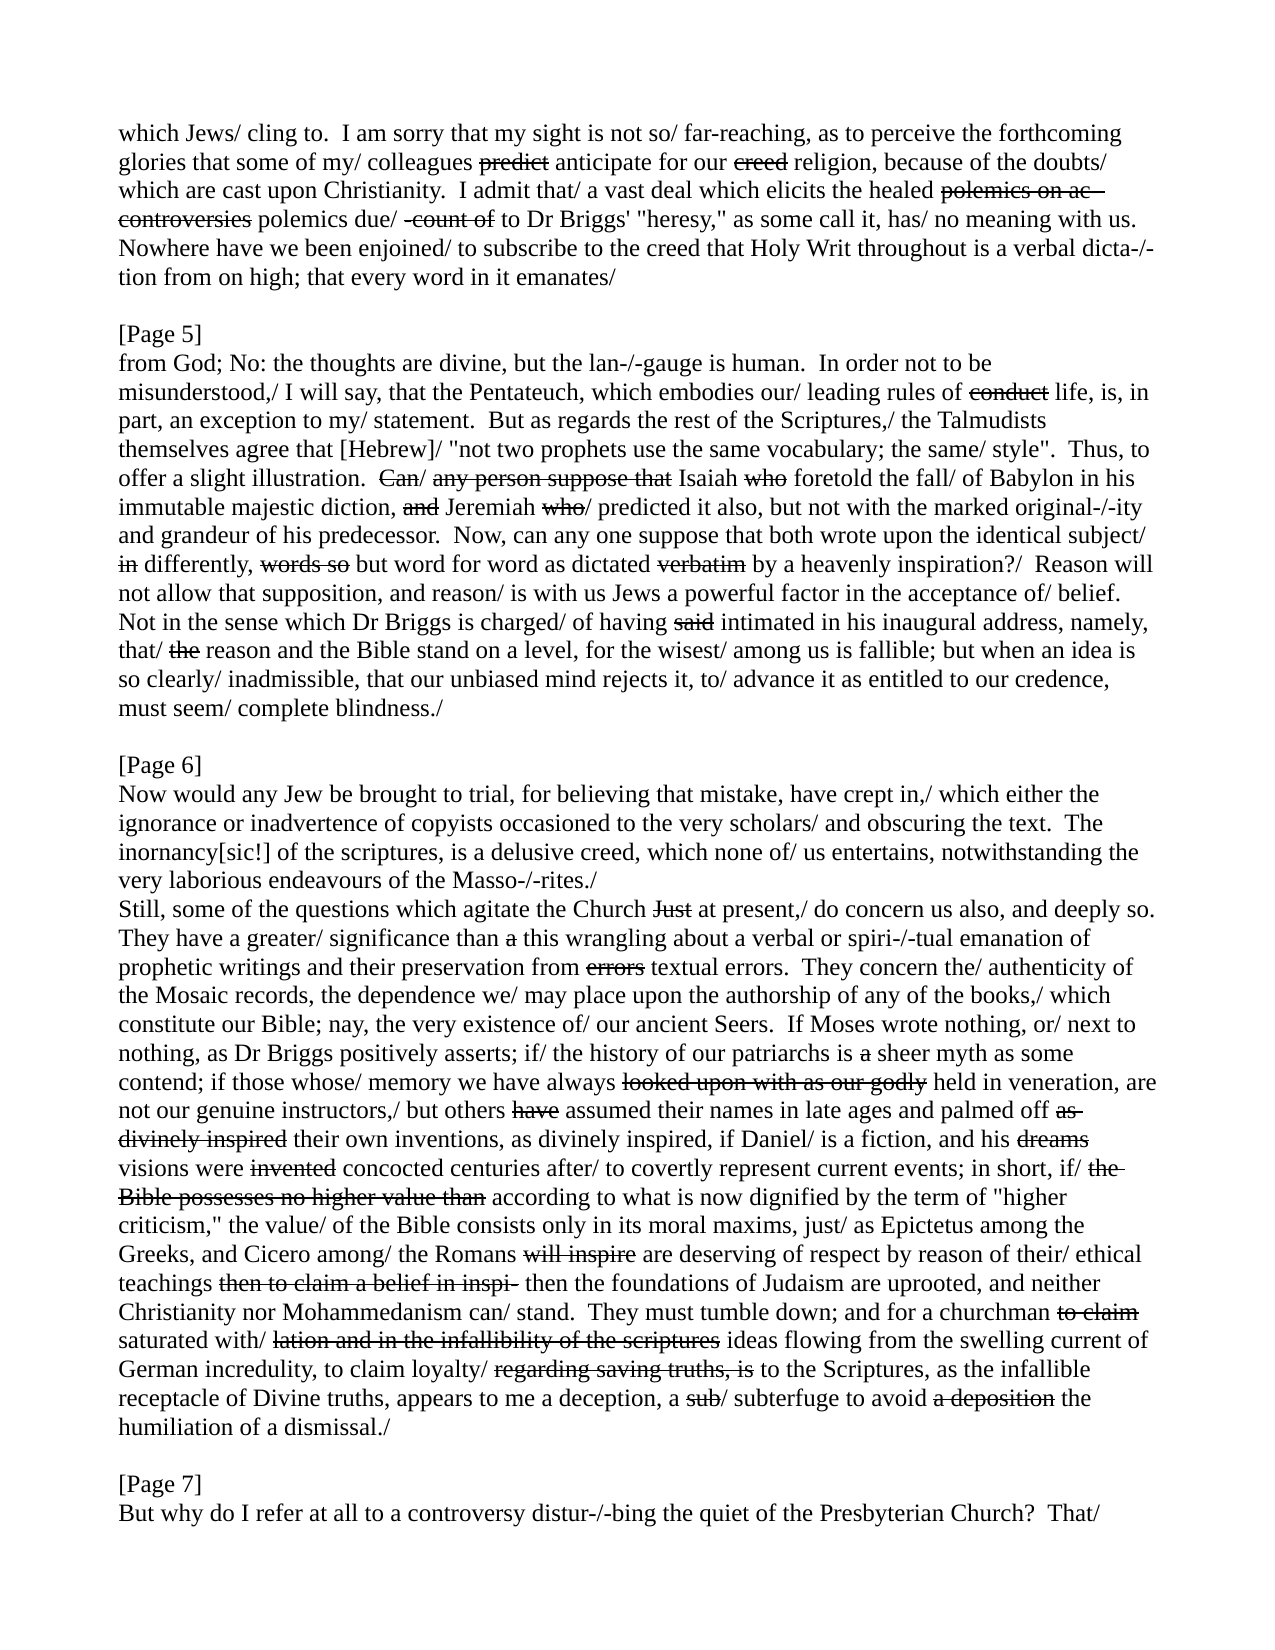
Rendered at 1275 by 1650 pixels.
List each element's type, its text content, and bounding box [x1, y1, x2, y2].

text [Page 6] [118, 751, 1157, 779]
text [Page 7] [118, 1469, 1157, 1498]
text Now would any Jew be brought to trial, for believing that mistake, have crept in,/ which either the ignorance or inadvertence of copyists occasioned to the very scholars/ and obscuring the text. The inornancy[sic!] of the scriptures, is a delusive creed, which none of/ us entertains, notwithstanding the very laborious endeavours of the Masso-/-rites./ [118, 779, 1157, 894]
text from God; No: the thoughts are divine, but the lan-/-gauge is human. In order not to be misunderstood,/ I will say, that the Pentateuch, which embodies our/ leading rules of conduct life, is, in part, an exception to my/ statement. But as regards the rest of the Scriptures,/ the Talmudists themselves agree that [Hebrew]/ "not two prophets use the same vocabulary; the same/ style". Thus, to offer a slight illustration. Can/ any person suppose that Isaiah who foretold the fall/ of Babylon in his immutable majestic diction, and Jeremiah who/ predicted it also, but not with the marked original-/-ity and grandeur of his predecessor. Now, can any one suppose that both wrote upon the identical subject/ in differently, words so but word for word as dictated verbatim by a heavenly inspiration?/ Reason will not allow that supposition, and reason/ is with us Jews a powerful factor in the acceptance of/ belief. Not in the sense which Dr Briggs is charged/ of having said intimated in his inaugural address, namely, that/ the reason and the Bible stand on a level, for the wisest/ among us is fallible; but when an idea is so clearly/ inadmissible, that our unbiased mind rejects it, to/ advance it as entitled to our credence, must seem/ complete blindness./ [118, 348, 1157, 722]
text which Jews/ cling to. I am sorry that my sight is not so/ far-reaching, as to perceive the forthcoming glories that some of my/ colleagues predict anticipate for our creed religion, because of the doubts/ which are cast upon Christianity. I admit that/ a vast deal which elicits the healed polemics on ac- controversies polemics due/ -count of to Dr Briggs' "heresy," as some call it, has/ no meaning with us. Nowhere have we been enjoined/ to subscribe to the creed that Holy Writ throughout is a verbal dicta-/-tion from on high; that every word in it emanates/ [118, 118, 1157, 291]
text Still, some of the questions which agitate the Church Just at present,/ do concern us also, and deeply so. They have a greater/ significance than a this wrangling about a verbal or spiri-/-tual emanation of prophetic writings and their preservation from errors textual errors. They concern the/ authenticity of the Mosaic records, the dependence we/ may place upon the authorship of any of the books,/ which constitute our Bible; nay, the very existence of/ our ancient Seers. If Moses wrote nothing, or/ next to nothing, as Dr Briggs positively asserts; if/ the history of our patriarchs is a sheer myth as some contend; if those whose/ memory we have always looked upon with as our godly held in veneration, are not our genuine instructors,/ but others have assumed their names in late ages and palmed off as divinely inspired their own inventions, as divinely inspired, if Daniel/ is a fiction, and his dreams visions were invented concocted centuries after/ to covertly represent current events; in short, if/ the Bible possesses no higher value than according to what is now dignified by the term of "higher criticism," the value/ of the Bible consists only in its moral maxims, just/ as Epictetus among the Greeks, and Cicero among/ the Romans will inspire are deserving of respect by reason of their/ ethical teachings then to claim a belief in inspi- then the foundations of Judaism are uprooted, and neither Christianity nor Mohammedanism can/ stand. They must tumble down; and for a churchman to claim saturated with/ lation and in the infallibility of the scriptures ideas flowing from the swelling current of German incredulity, to claim loyalty/ regarding saving truths, is to the Scriptures, as the infallible receptacle of Divine truths, appears to me a deception, a sub/ subterfuge to avoid a deposition the humiliation of a dismissal./ [118, 894, 1157, 1441]
text [Page 5] [118, 319, 1157, 348]
text But why do I refer at all to a controversy distur-/-bing the quiet of the Presbyterian Church? That/ [118, 1498, 1157, 1527]
